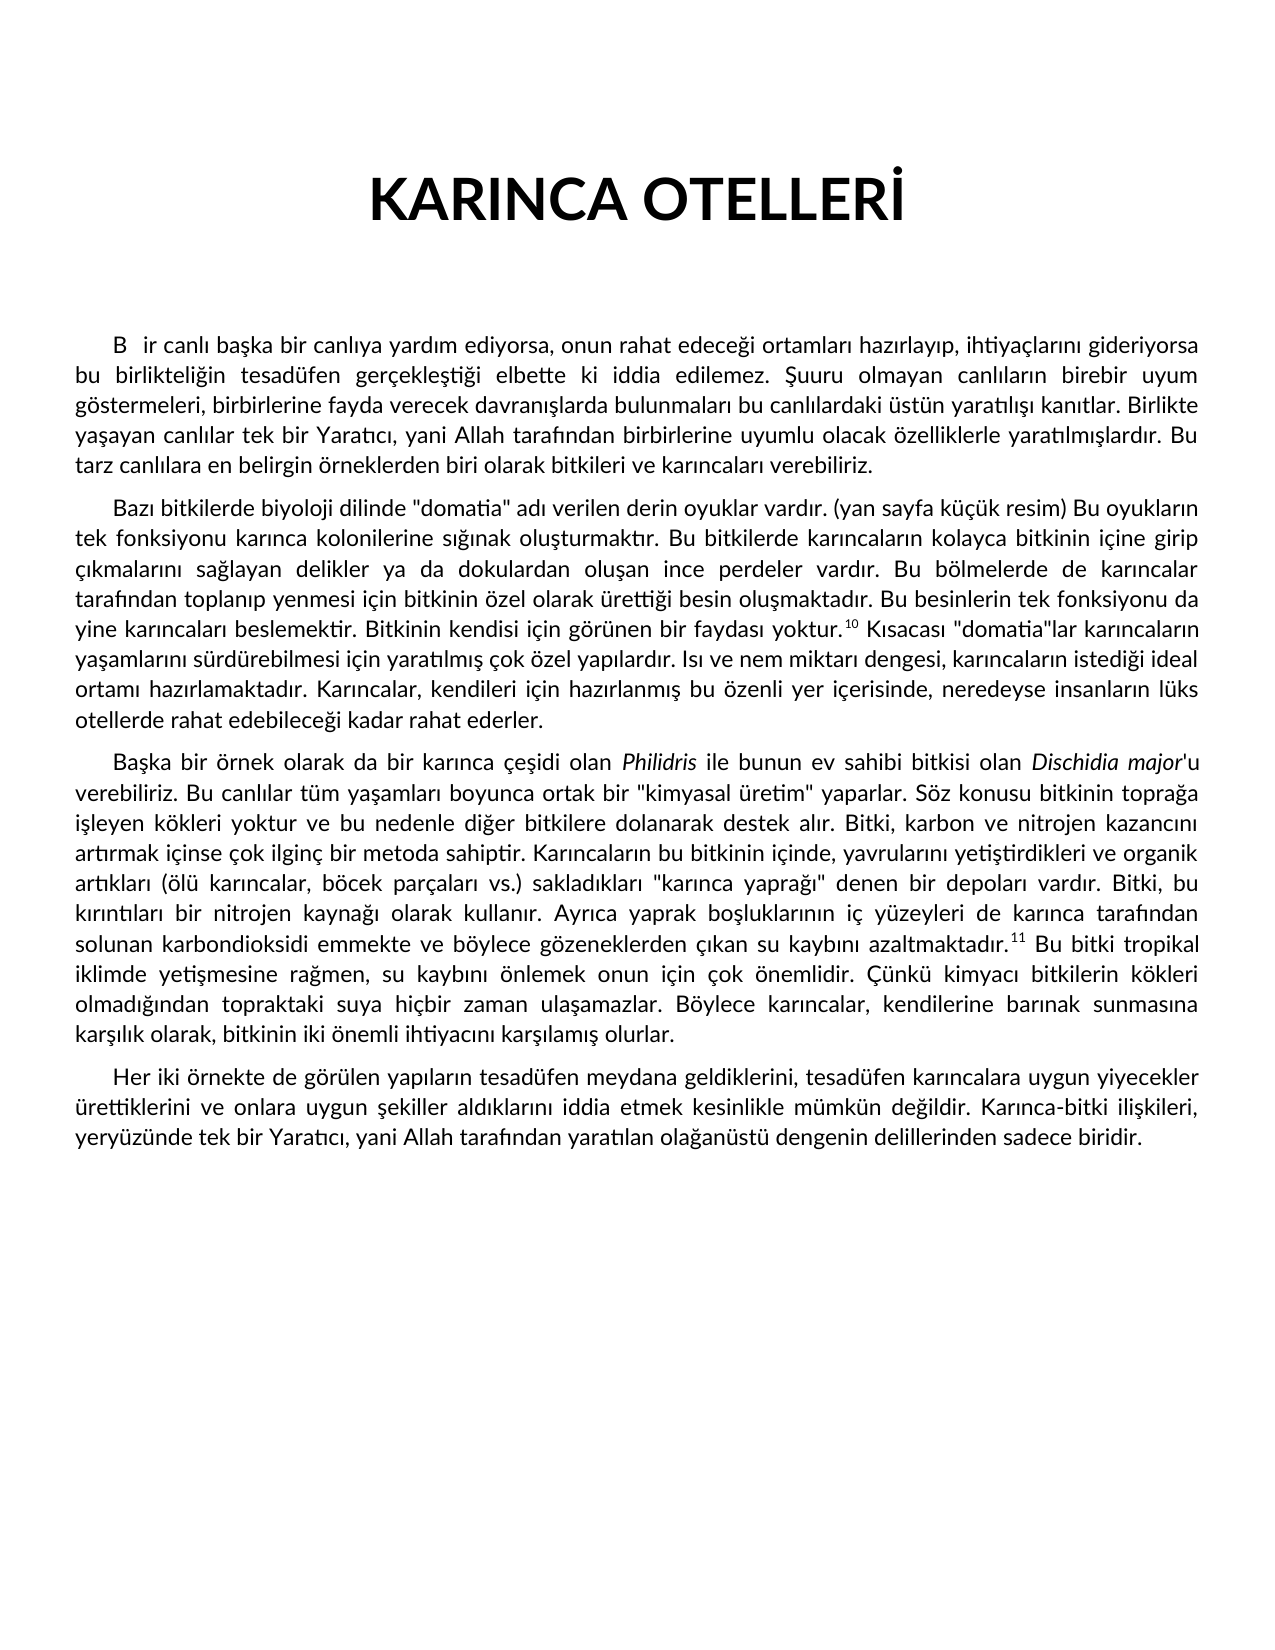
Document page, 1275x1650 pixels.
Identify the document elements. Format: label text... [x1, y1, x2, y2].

text Bazı bitkilerde biyoloji dilinde "domatia" adı verilen derin oyuklar vardır. (yan sayfa küçük resim) Bu oyukların tek fonksiyonu karınca kolonilerine sığınak oluşturmaktır. Bu bitkilerde karıncaların kolayca bitkinin içine girip çıkmalarını sağlayan delikler ya da dokulardan oluşan ince perdeler vardır. Bu bölmelerde de karıncalar tarafından toplanıp yenmesi için bitkinin özel olarak ürettiği besin oluşmaktadır. Bu besinlerin tek fonksiyonu da yine karıncaları beslemektir. Bitkinin kendisi için görünen bir faydası yoktur.10 Kısacası "domatia"lar karıncaların yaşamlarını sürdürebilmesi için yaratılmış çok özel yapılardır. Isı ve nem miktarı dengesi, karıncaların istediği ideal ortamı hazırlamaktadır. Karıncalar, kendileri için hazırlanmış bu özenli yer içerisinde, neredeyse insanların lüks otellerde rahat edebileceği kadar rahat ederler. [75, 494, 1200, 733]
text Her iki örnekte de görülen yapıların tesadüfen meydana geldiklerini, tesadüfen karıncalara uygun yiyecekler ürettiklerini ve onlara uygun şekiller aldıklarını iddia etmek kesinlikle mümkün değildir. Karınca-bitki ilişkileri, yeryüzünde tek bir Yaratıcı, yani Allah tarafından yaratılan olağanüstü dengenin delillerinden sadece biridir. [75, 1063, 1200, 1151]
text Başka bir örnek olarak da bir karınca çeşidi olan Philidris ile bunun ev sahibi bitkisi olan Dischidia major'u verebiliriz. Bu canlılar tüm yaşamları boyunca ortak bir "kimyasal üretim" yaparlar. Söz konusu bitkinin toprağa işleyen kökleri yoktur ve bu nedenle diğer bitkilere dolanarak destek alır. Bitki, karbon ve nitrojen kazancını artırmak içinse çok ilginç bir metoda sahiptir. Karıncaların bu bitkinin içinde, yavrularını yetiştirdikleri ve organik artıkları (ölü karıncalar, böcek parçaları vs.) sakladıkları "karınca yaprağı" denen bir depoları vardır. Bitki, bu kırıntıları bir nitrojen kaynağı olarak kullanır. Ayrıca yaprak boşluklarının iç yüzeyleri de karınca tarafından solunan karbondioksidi emmekte ve böylece gözeneklerden çıkan su kaybını azaltmaktadır.11 Bu bitki tropikal iklimde yetişmesine rağmen, su kaybını önlemek onun için çok önemlidir. Çünkü kimyacı bitkilerin kökleri olmadığından topraktaki suya hiçbir zaman ulaşamazlar. Böylece karıncalar, kendilerine barınak sunmasına karşılık olarak, bitkinin iki önemli ihtiyacını karşılamış olurlar. [75, 748, 1200, 1047]
subtitle KARINCA OTELLERİ [75, 162, 1200, 232]
text Bir canlı başka bir canlıya yardım ediyorsa, onun rahat edeceği ortamları hazırlayıp, ihtiyaçlarını gideriyorsa bu birlikteliğin tesadüfen gerçekleştiği elbette ki iddia edilemez. Şuuru olmayan canlıların birebir uyum göstermeleri, birbirlerine fayda verecek davranışlarda bulunmaları bu canlılardaki üstün yaratılışı kanıtlar. Birlikte yaşayan canlılar tek bir Yaratıcı, yani Allah tarafından birbirlerine uyumlu olacak özelliklerle yaratılmışlardır. Bu tarz canlılara en belirgin örneklerden biri olarak bitkileri ve karıncaları verebiliriz. [75, 330, 1200, 479]
